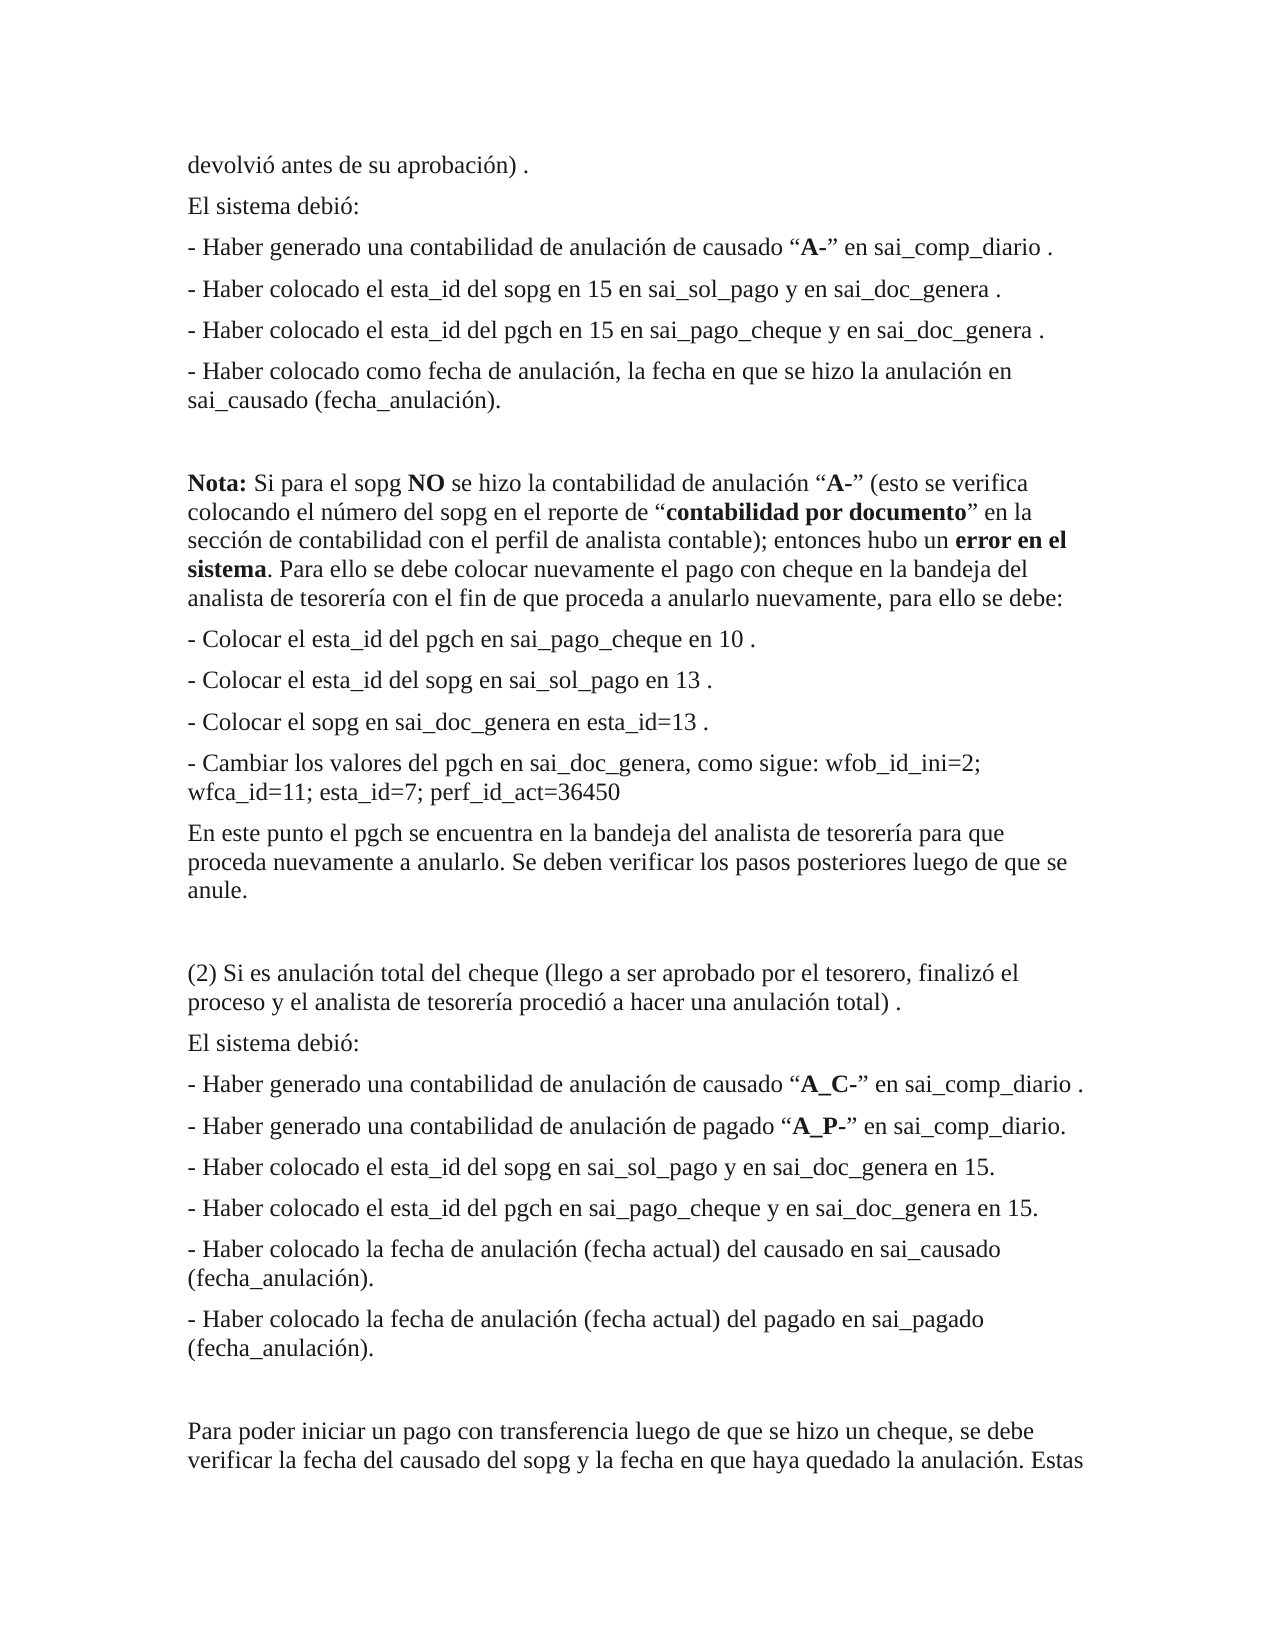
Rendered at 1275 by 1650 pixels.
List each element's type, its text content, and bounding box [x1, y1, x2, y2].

text - Colocar el esta_id del sopg en sai_sol_pago en 13 . [187, 665, 1087, 694]
text Para poder iniciar un pago con transferencia luego de que se hizo un cheque, se debe verificar la fecha del causado del sopg y la fecha en que haya quedado la anulación. Estas [187, 1416, 1087, 1474]
text - Haber generado una contabilidad de anulación de causado “A-” en sai_comp_diario . [187, 232, 1087, 261]
text - Haber colocado como fecha de anulación, la fecha en que se hizo la anulación en sai_causado (fecha_anulación). [187, 356, 1087, 414]
text - Colocar el sopg en sai_doc_genera en esta_id=13 . [187, 707, 1087, 735]
text - Haber generado una contabilidad de anulación de causado “A_C-” en sai_comp_diario . [187, 1069, 1087, 1098]
text - Haber colocado el esta_id del sopg en 15 en sai_sol_pago y en sai_doc_genera . [187, 274, 1087, 302]
text - Haber colocado el esta_id del pgch en sai_pago_cheque y en sai_doc_genera en 15. [187, 1193, 1087, 1222]
text En este punto el pgch se encuentra en la bandeja del analista de tesorería para que proceda nuevamente a anularlo. Se deben verificar los pasos posteriores luego de que se anule. [187, 818, 1087, 904]
text devolvió antes de su aprobación) . [187, 150, 1087, 179]
text - Haber colocado el esta_id del pgch en 15 en sai_pago_cheque y en sai_doc_genera . [187, 315, 1087, 344]
text - Cambiar los valores del pgch en sai_doc_genera, como sigue: wfob_id_ini=2; wfca_id=11; esta_id=7; perf_id_act=36450 [187, 748, 1087, 805]
text (2) Si es anulación total del cheque (llego a ser aprobado por el tesorero, finalizó el proceso y el analista de tesorería procedió a hacer una anulación total) . [187, 958, 1087, 1016]
text - Haber colocado el esta_id del sopg en sai_sol_pago y en sai_doc_genera en 15. [187, 1152, 1087, 1181]
text El sistema debió: [187, 191, 1087, 220]
text - Haber colocado la fecha de anulación (fecha actual) del pagado en sai_pagado (fecha_anulación). [187, 1304, 1087, 1362]
text - Colocar el esta_id del pgch en sai_pago_cheque en 10 . [187, 624, 1087, 653]
text Nota: Si para el sopg NO se hizo la contabilidad de anulación “A-” (esto se verifica colocando el número del sopg en el reporte de “contabilidad por documento” en la sección de contabilidad con el perfil de analista contable); entonces hubo un error en el sistema. Para ello se debe colocar nuevamente el pago con cheque en la bandeja del analista de tesorería con el fin de que proceda a anularlo nuevamente, para ello se debe: [187, 468, 1087, 612]
text - Haber generado una contabilidad de anulación de pagado “A_P-” en sai_comp_diario. [187, 1111, 1087, 1139]
text - Haber colocado la fecha de anulación (fecha actual) del causado en sai_causado (fecha_anulación). [187, 1234, 1087, 1292]
text El sistema debió: [187, 1028, 1087, 1057]
